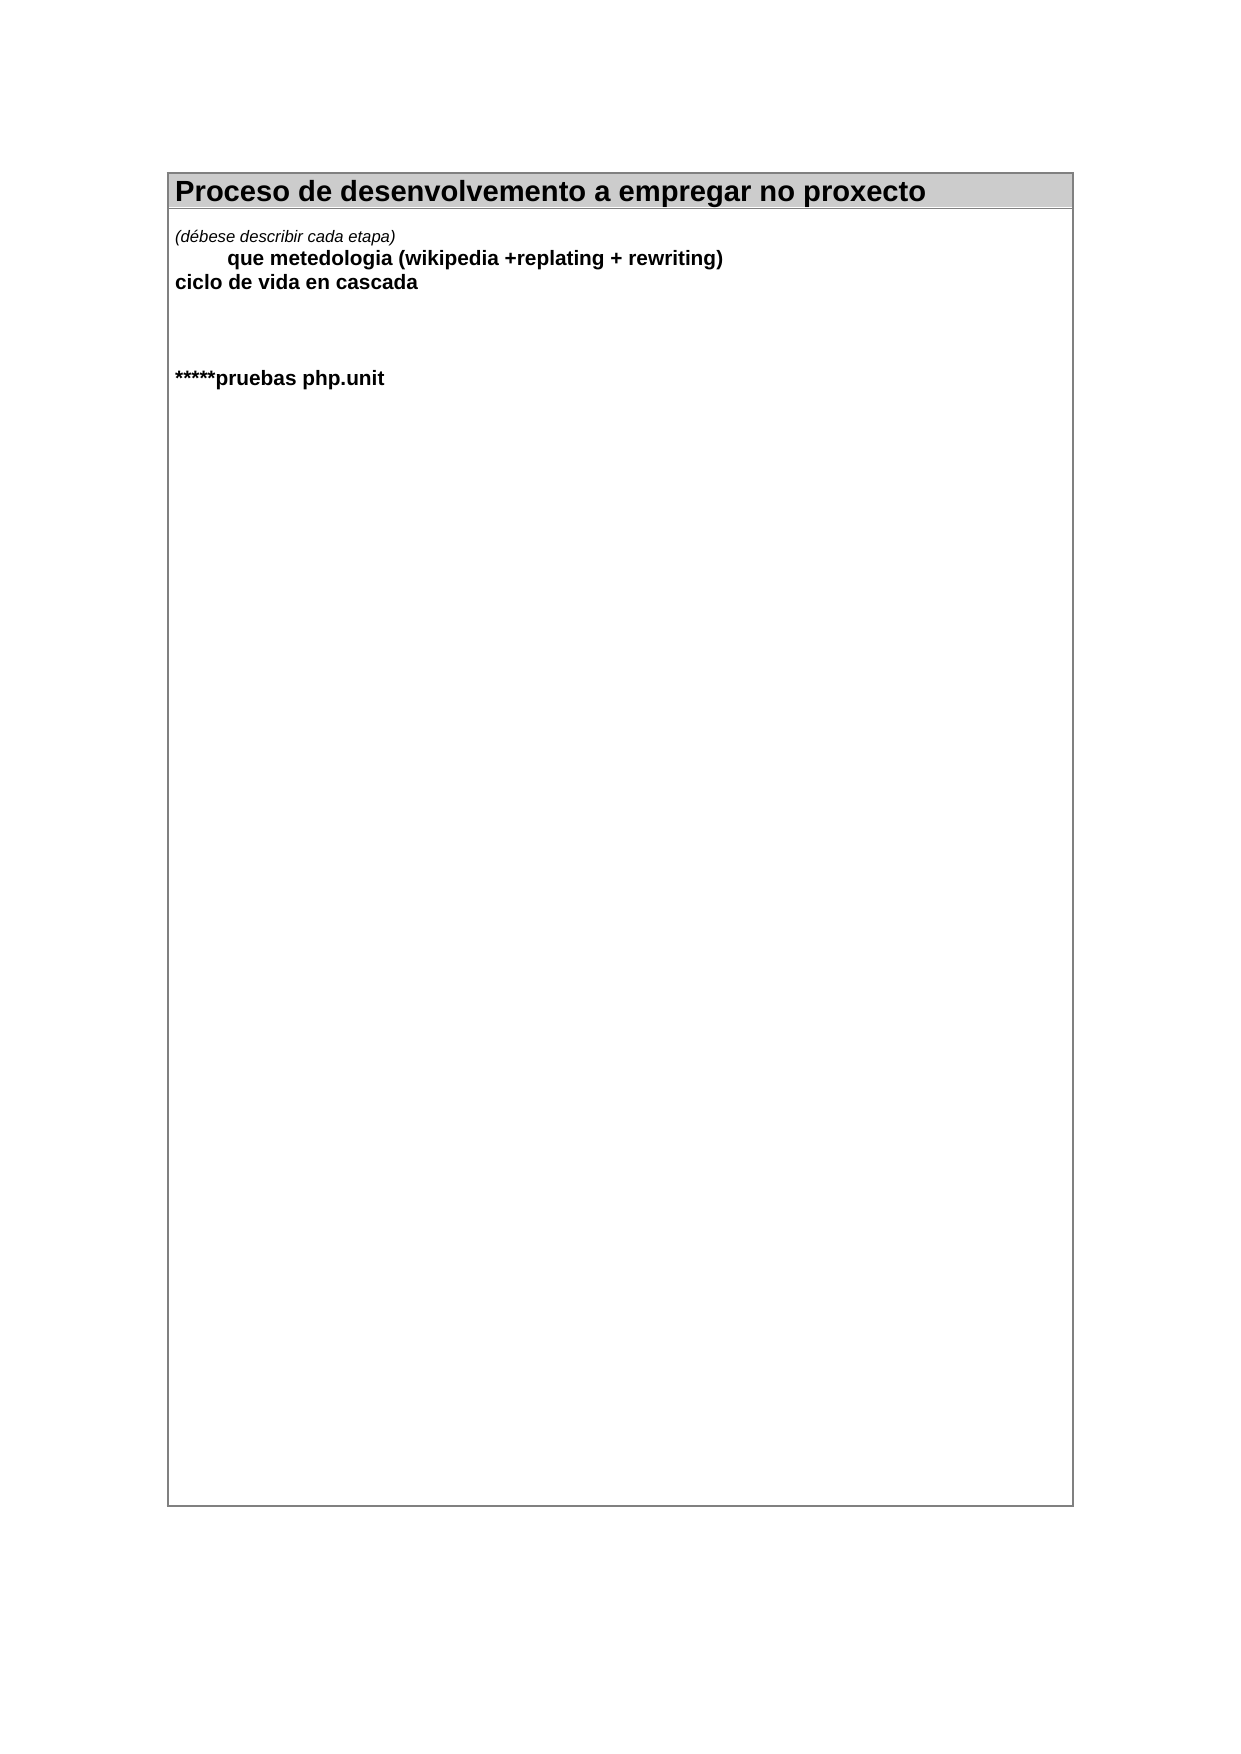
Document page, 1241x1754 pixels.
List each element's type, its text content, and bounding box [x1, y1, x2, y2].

table_cell (débese describir cada etapa) que metedologia (wikipedia +replating + rewriting) ciclo de vida en cascada *****pruebas php.unit [169, 209, 1072, 1505]
table_header Proceso de desenvolvemento a empregar no proxecto [169, 174, 1072, 207]
